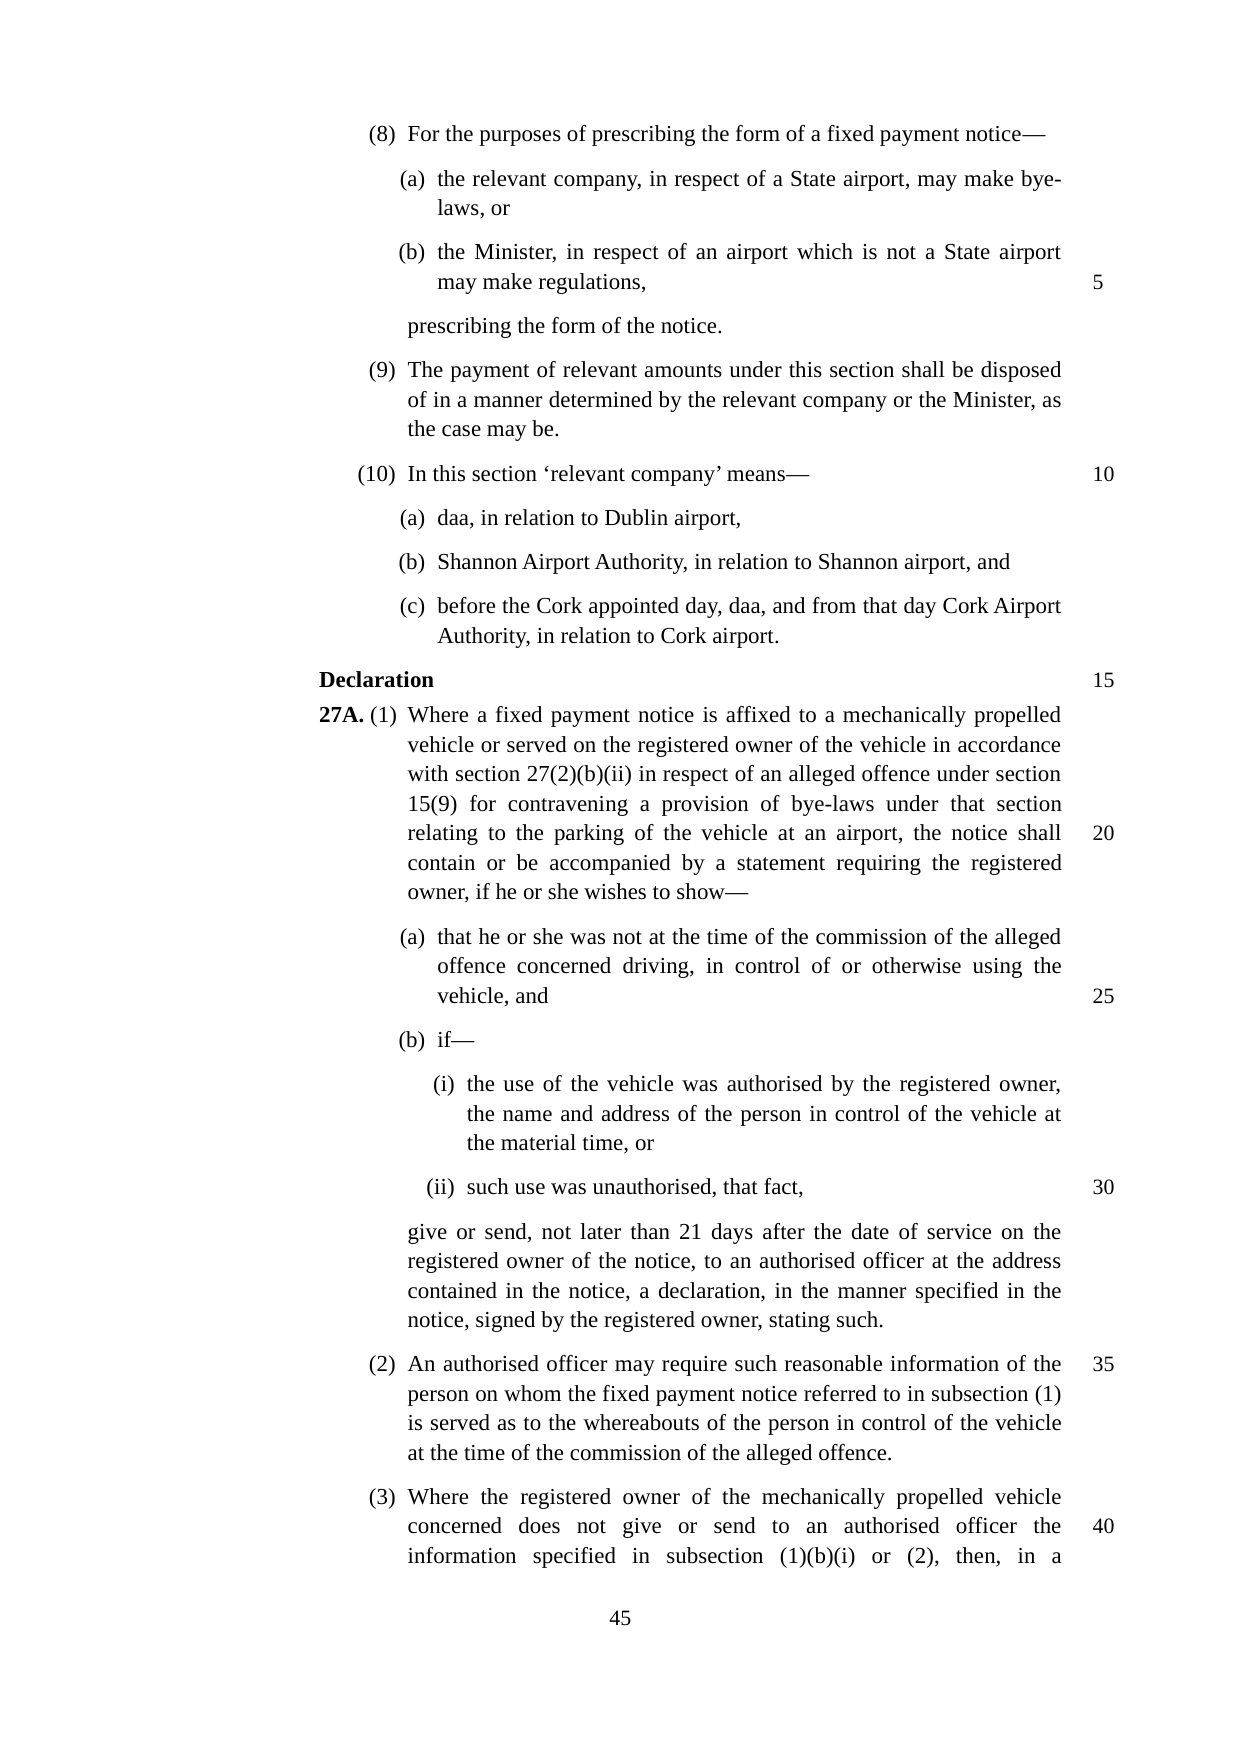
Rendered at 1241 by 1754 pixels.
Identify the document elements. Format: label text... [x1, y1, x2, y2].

text (a) daa, in relation to Dublin airport, [307, 502, 1063, 531]
text (2) An authorised officer may require such reasonable information of the person on whom the fixed payment notice referred to in subsection (1) is served as to the whereabouts of the person in control of the vehicle at the time of the commission of the alleged offence. [319, 1348, 1063, 1466]
text give or send, not later than 21 days after the date of service on the registered owner of the notice, to an authorised officer at the address contained in the notice, a declaration, in the manner specified in the notice, signed by the registered owner, stating such. [319, 1216, 1063, 1333]
text (b) Shannon Airport Authority, in relation to Shannon airport, and [307, 546, 1063, 575]
text (3) Where the registered owner of the mechanically propelled vehicle concerned does not give or send to an authorised officer the information specified in subsection (1)(b)(i) or (2), then, in a [319, 1481, 1063, 1569]
text (9) The payment of relevant amounts under this section shall be disposed of in a manner determined by the relevant company or the Minister, as the case may be. [319, 354, 1063, 443]
text (ii) such use was unauthorised, that fact, [295, 1171, 1063, 1201]
text 27A. (1) Where a fixed payment notice is affixed to a mechanically propelled vehicle or served on the registered owner of the vehicle in accordance with section 27(2)(b)(ii) in respect of an alleged offence under section 15(9) for contravening a provision of bye-laws under that section relating to the parking of the vehicle at an airport, the notice shall contain or be accompanied by a statement requiring the registered owner, if he or she wishes to show⁠— [319, 699, 1063, 906]
text (a) that he or she was not at the time of the commission of the alleged offence concerned driving, in control of or otherwise using the vehicle, and [307, 921, 1063, 1009]
text (c) before the Cork appointed day, daa, and from that day Cork Airport Authority, in relation to Cork airport. [307, 590, 1063, 649]
text (8) For the purposes of prescribing the form of a fixed payment notice⁠— [319, 118, 1063, 148]
text (a) the relevant company, in respect of a State airport, may make bye-laws, or [307, 162, 1063, 221]
text prescribing the form of the notice. [319, 310, 1063, 339]
text Declaration [319, 664, 1063, 693]
text (10) In this section ‘relevant company’ means⁠— [319, 457, 1063, 487]
text (b) if⁠— [307, 1024, 1063, 1053]
text (i) the use of the vehicle was authorised by the registered owner, the name and address of the person in control of the vehicle at the material time, or [295, 1068, 1063, 1156]
text (b) the Minister, in respect of an airport which is not a State airport may make regulations, [307, 236, 1063, 295]
